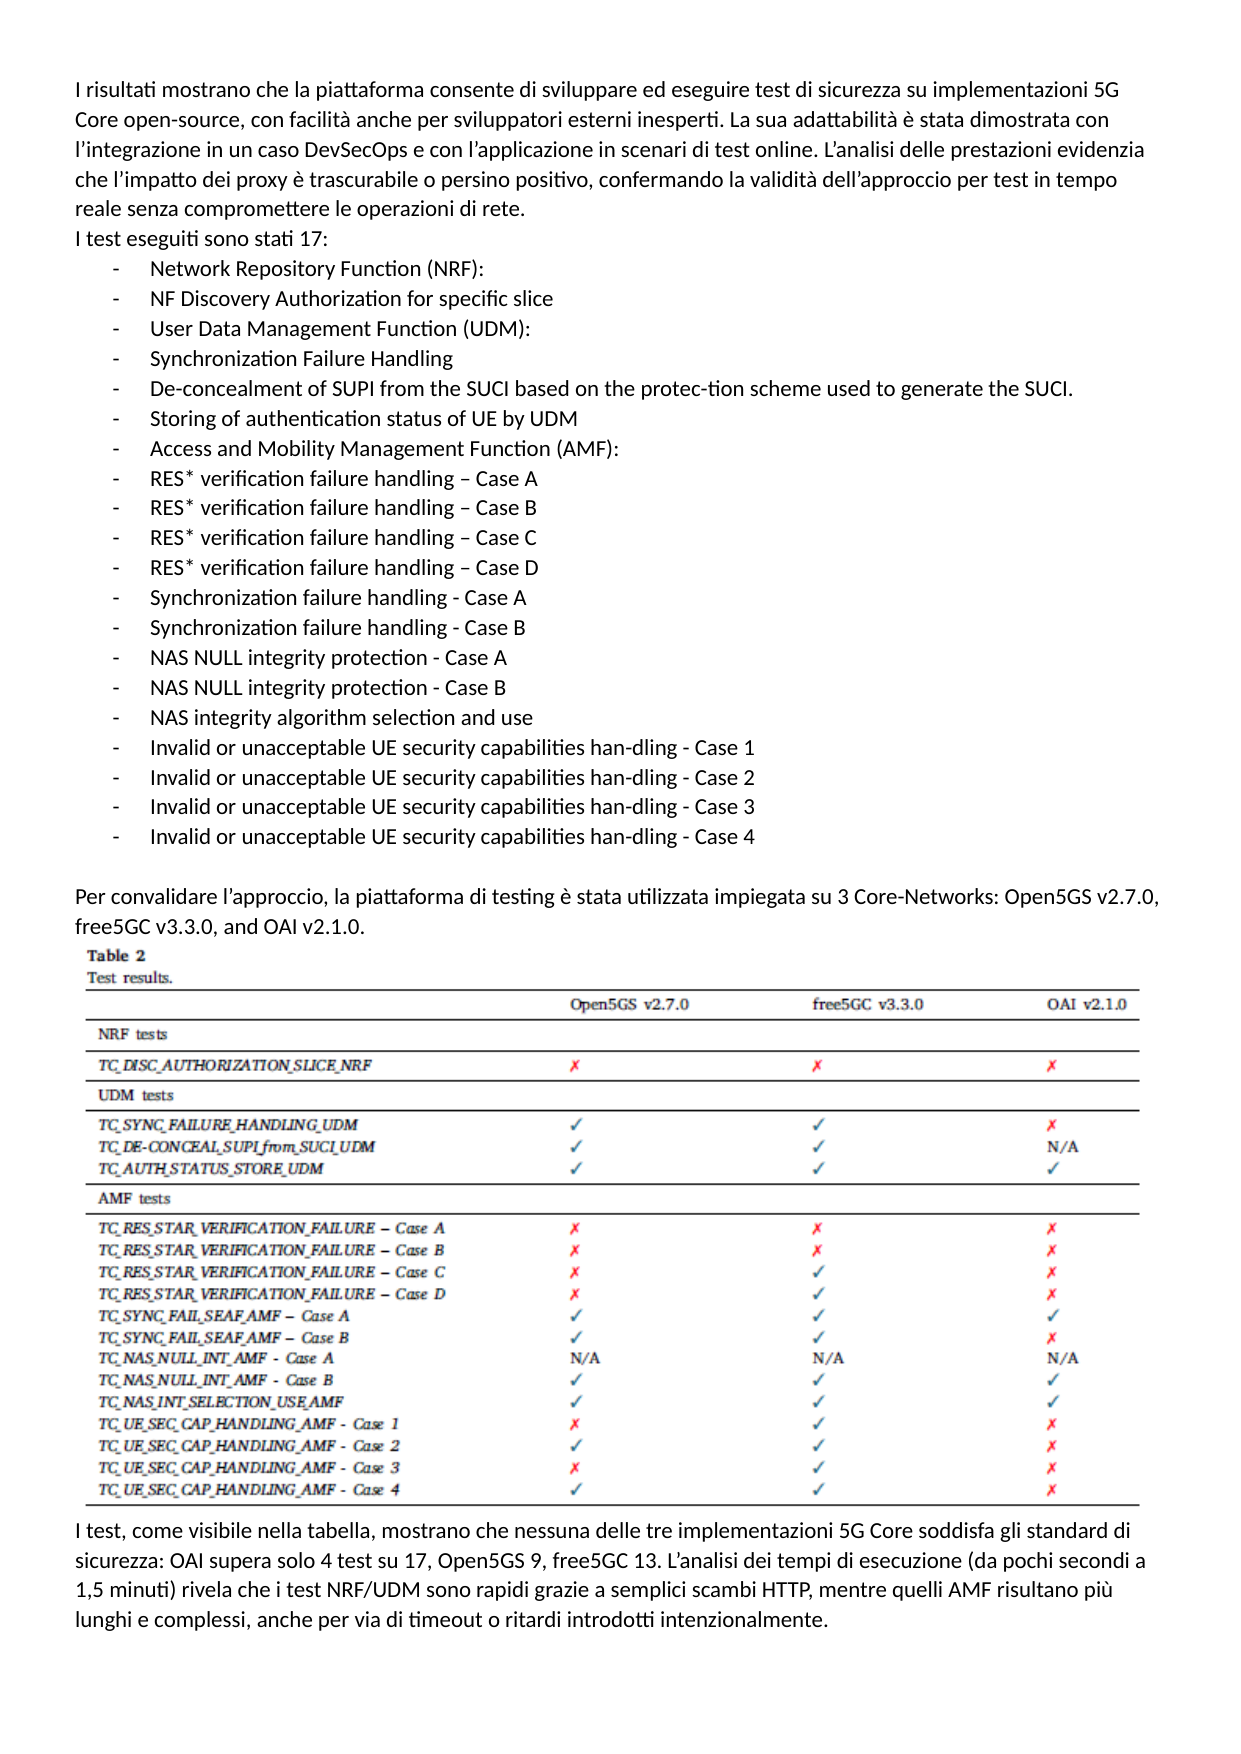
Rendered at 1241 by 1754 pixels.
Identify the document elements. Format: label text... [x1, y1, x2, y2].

list NF Discovery Authorization for specific slice [112, 284, 1165, 312]
list Synchronization failure handling - Case A [112, 583, 1165, 611]
list NAS NULL integrity protection - Case B [112, 673, 1165, 701]
list Synchronization Failure Handling [112, 344, 1165, 372]
text I test, come visibile nella tabella, mostrano che nessuna delle tre implementazioni 5G Core soddisfa gli standard di sicurezza: OAI supera solo 4 test su 17, Open5GS 9, free5GC 13. L’analisi dei tempi di esecuzione (da pochi secondi a 1,5 minuti) rivela che i test NRF/UDM sono rapidi grazie a semplici scambi HTTP, mentre quelli AMF risultano più lunghi e complessi, anche per via di timeout o ritardi introdotti intenzionalmente. [75, 1516, 1165, 1633]
list RES* verification failure handling – Case B [112, 493, 1165, 522]
list Network Repository Function (NRF): [112, 254, 1165, 282]
list RES* verification failure handling – Case C [112, 523, 1165, 551]
text I test eseguiti sono stati 17: [75, 224, 1165, 252]
list NAS integrity algorithm selection and use [112, 703, 1165, 731]
list NAS NULL integrity protection - Case A [112, 643, 1165, 671]
text Per convalidare l’approccio, la piattaforma di testing è stata utilizzata impiegata su 3 Core-Networks: Open5GS v2.7.0, free5GC v3.3.0, and OAI v2.1.0. [75, 882, 1165, 940]
list User Data Management Function (UDM): [112, 314, 1165, 342]
list De-concealment of SUPI from the SUCI based on the protec-tion scheme used to generate the SUCI. [112, 374, 1165, 402]
list Synchronization failure handling - Case B [112, 613, 1165, 641]
list Invalid or unacceptable UE security capabilities han-dling - Case 1 [112, 733, 1165, 761]
list Invalid or unacceptable UE security capabilities han-dling - Case 3 [112, 792, 1165, 821]
list RES* verification failure handling – Case D [112, 553, 1165, 581]
list Access and Mobility Management Function (AMF): [112, 434, 1165, 462]
text I risultati mostrano che la piattaforma consente di sviluppare ed eseguire test di sicurezza su implementazioni 5G Core open-source, con facilità anche per sviluppatori esterni inesperti. La sua adattabilità è stata dimostrata con l’integrazione in un caso DevSecOps e con l’applicazione in scenari di test online. L’analisi delle prestazioni evidenzia che l’impatto dei proxy è trascurabile o persino positivo, confermando la validità dell’approccio per test in tempo reale senza compromettere le operazioni di rete. [75, 75, 1165, 223]
list Invalid or unacceptable UE security capabilities han-dling - Case 2 [112, 763, 1165, 791]
list Invalid or unacceptable UE security capabilities han-dling - Case 4 [112, 822, 1165, 850]
list RES* verification failure handling – Case A [112, 464, 1165, 492]
list Storing of authentication status of UE by UDM [112, 404, 1165, 432]
